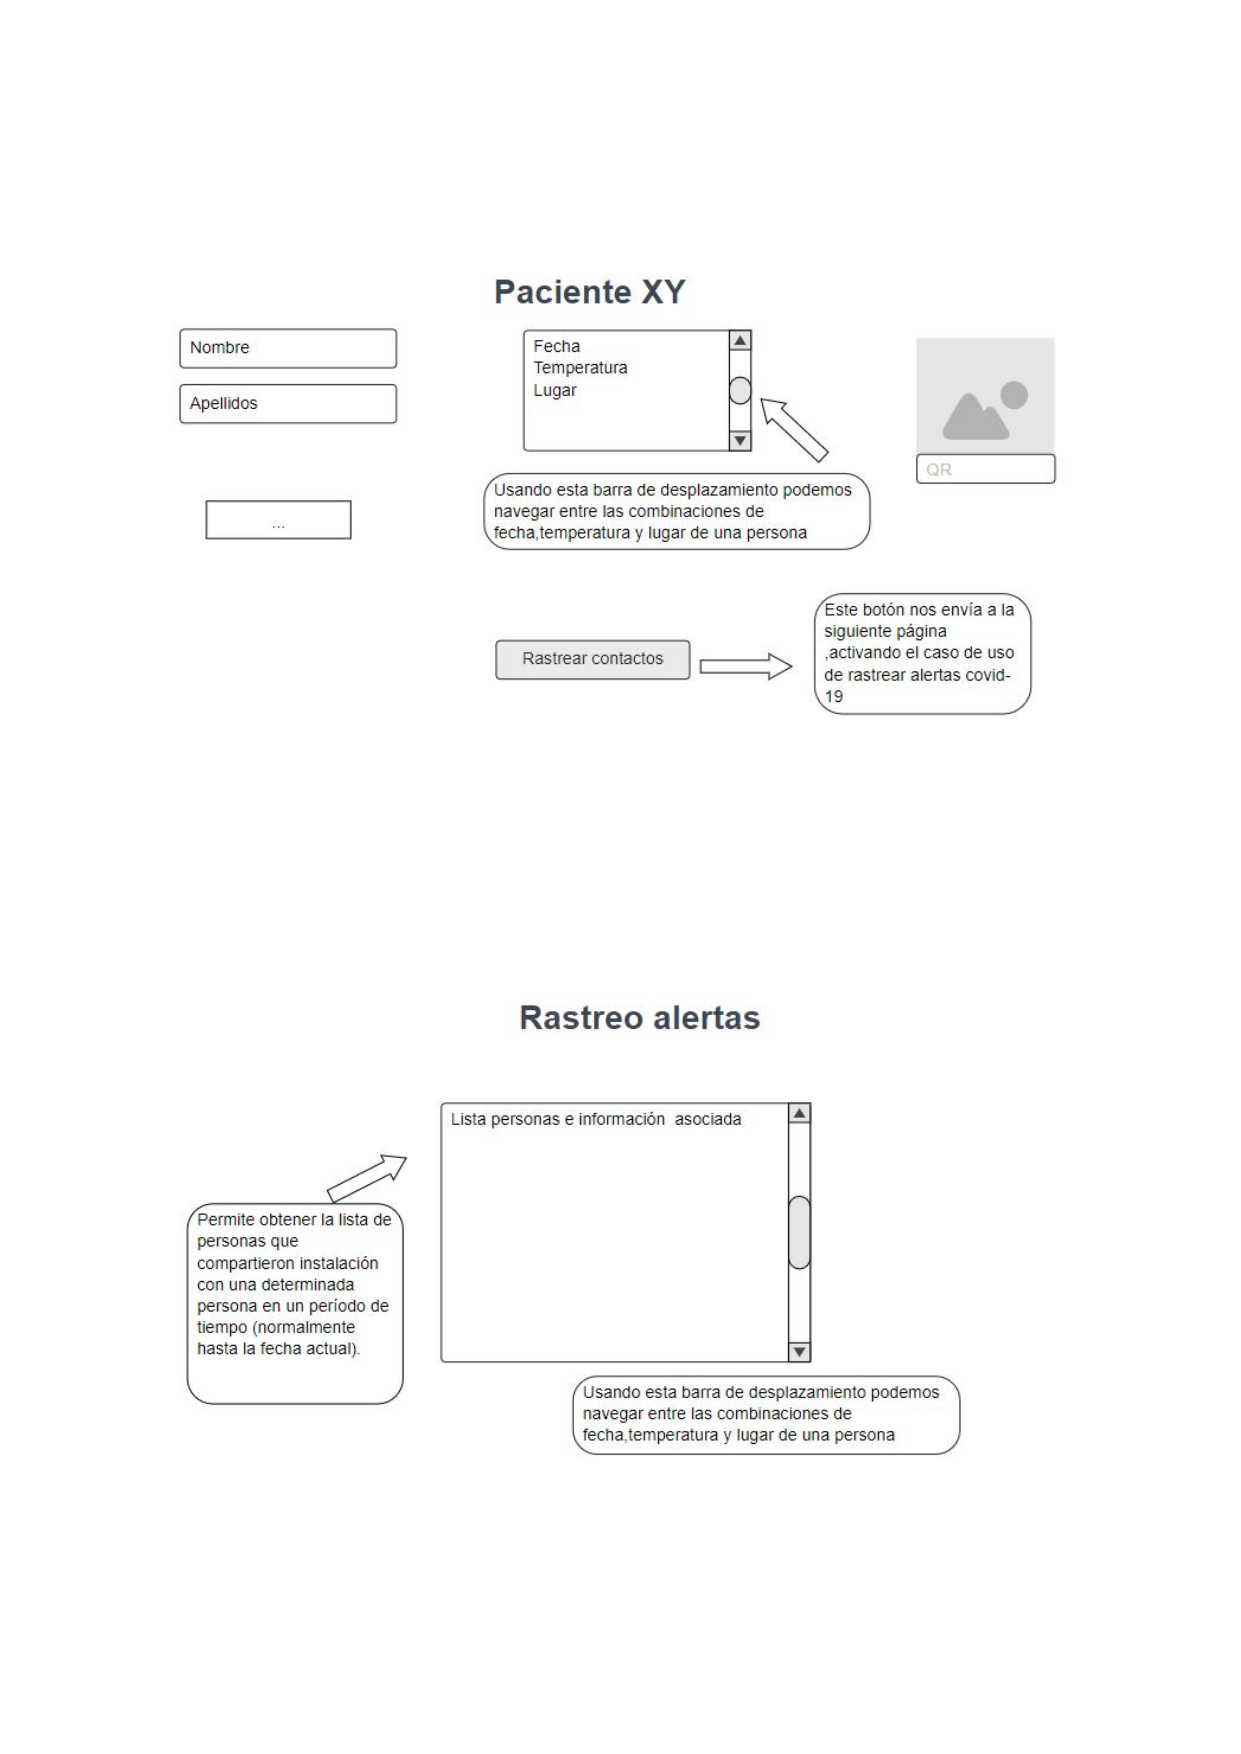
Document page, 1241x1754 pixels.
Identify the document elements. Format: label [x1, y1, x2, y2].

picture [133, 957, 1138, 1631]
picture [87, 218, 1092, 720]
